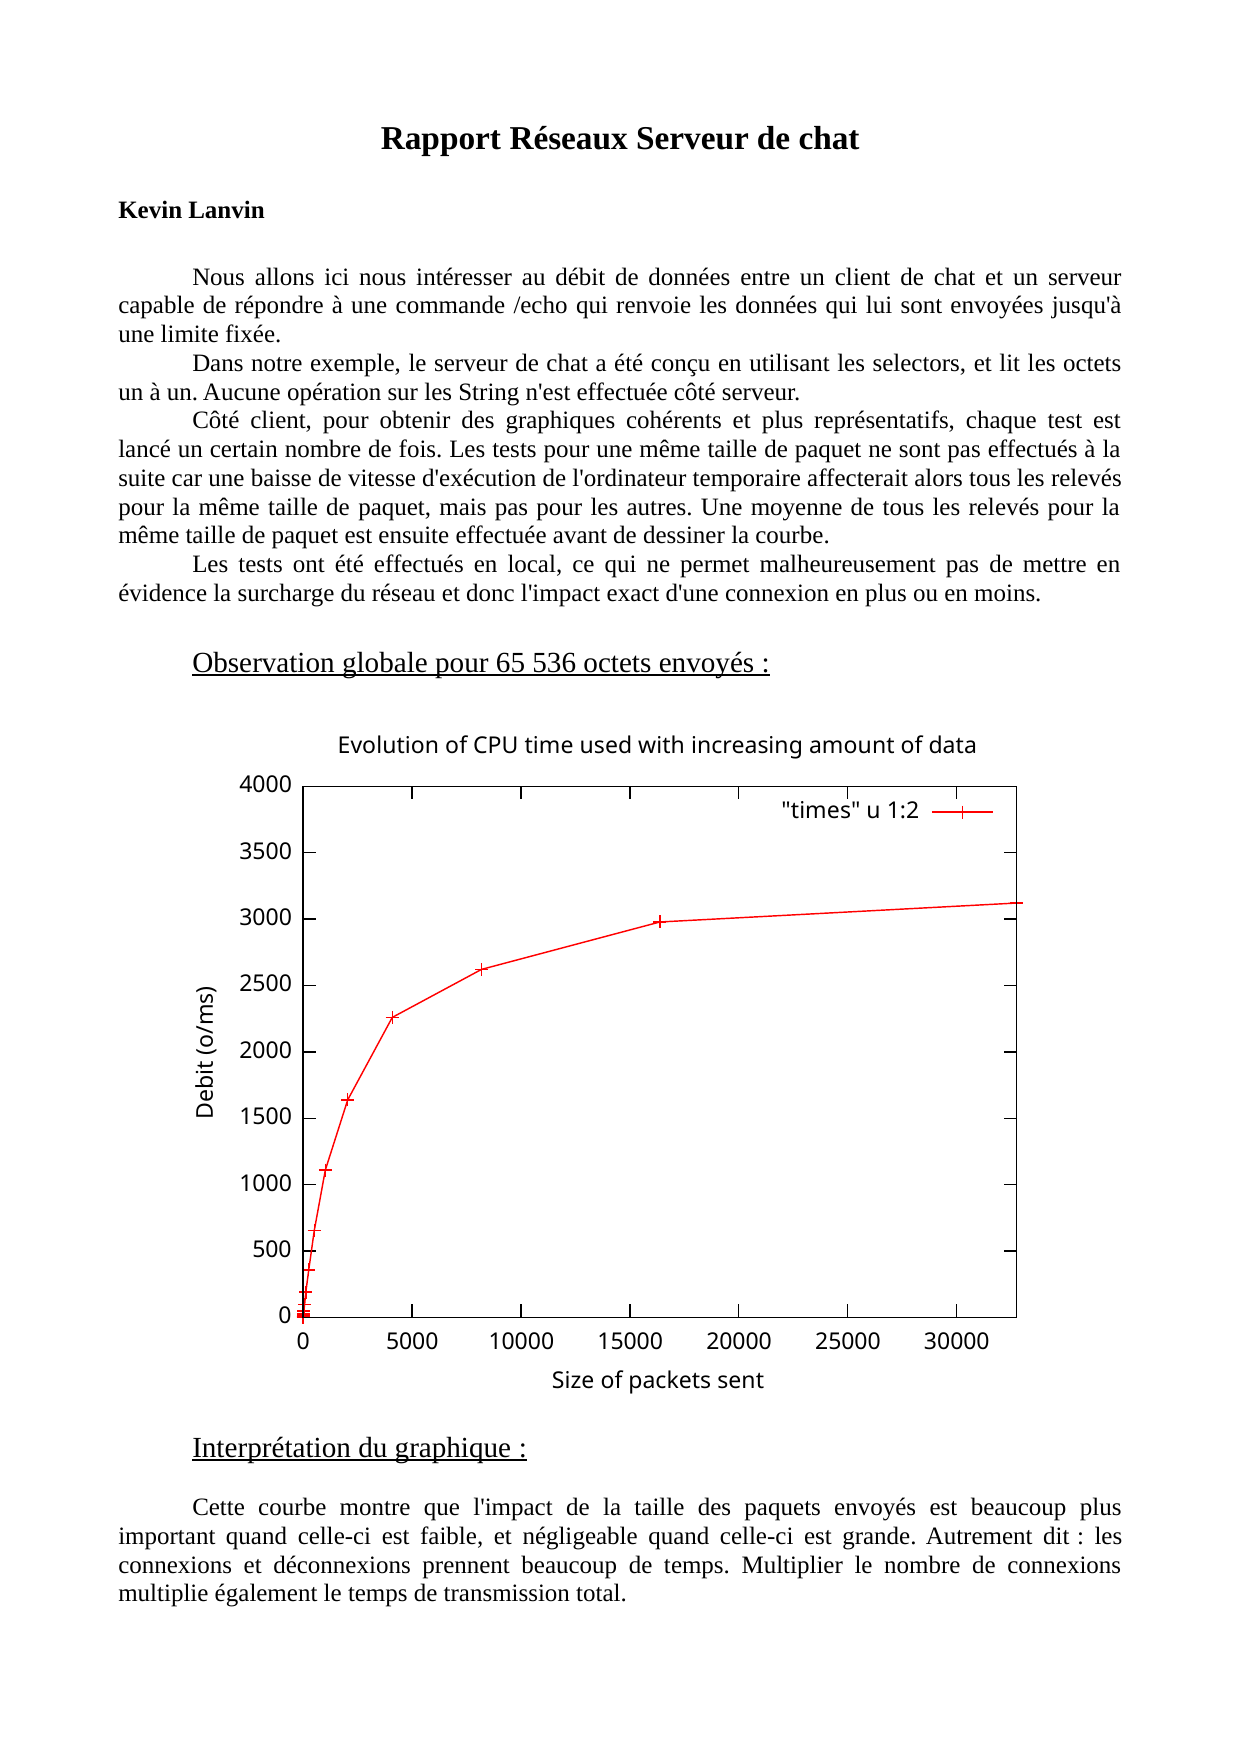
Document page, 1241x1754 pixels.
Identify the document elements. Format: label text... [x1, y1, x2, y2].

text Rapport Réseaux Serveur de chat [118, 118, 1122, 156]
text Dans notre exemple, le serveur de chat a été conçu en utilisant les selectors, et lit les octets un à un. Aucune opération sur les String n'est effectuée côté serveur. [118, 348, 1122, 406]
text Kevin Lanvin [118, 195, 1122, 223]
text Cette courbe montre que l'impact de la taille des paquets envoyés est beaucoup plus important quand celle-ci est faible, et négligeable quand celle-ci est grande. Autrement dit : les connexions et déconnexions prennent beaucoup de temps. Multiplier le nombre de connexions multiplie également le temps de transmission total. [118, 1492, 1122, 1607]
text Côté client, pour obtenir des graphiques cohérents et plus représentatifs, chaque test est lancé un certain nombre de fois. Les tests pour une même taille de paquet ne sont pas effectués à la suite car une baisse de vitesse d'exécution de l'ordinateur temporaire affecterait alors tous les relevés pour la même taille de paquet, mais pas pour les autres. Une moyenne de tous les relevés pour la même taille de paquet est ensuite effectuée avant de dessiner la courbe. [118, 406, 1122, 549]
text Les tests ont été effectués en local, ce qui ne permet malheureusement pas de mettre en évidence la surcharge du réseau et donc l'impact exact d'une connexion en plus ou en moins. [118, 549, 1122, 607]
text Nous allons ici nous intéresser au débit de données entre un client de chat et un serveur capable de répondre à une commande /echo qui renvoie les données qui lui sont envoyées jusqu'à une limite fixée. [118, 262, 1122, 348]
text Interprétation du graphique : [118, 1430, 1122, 1463]
text Observation globale pour 65 536 octets envoyés : [118, 645, 1122, 679]
